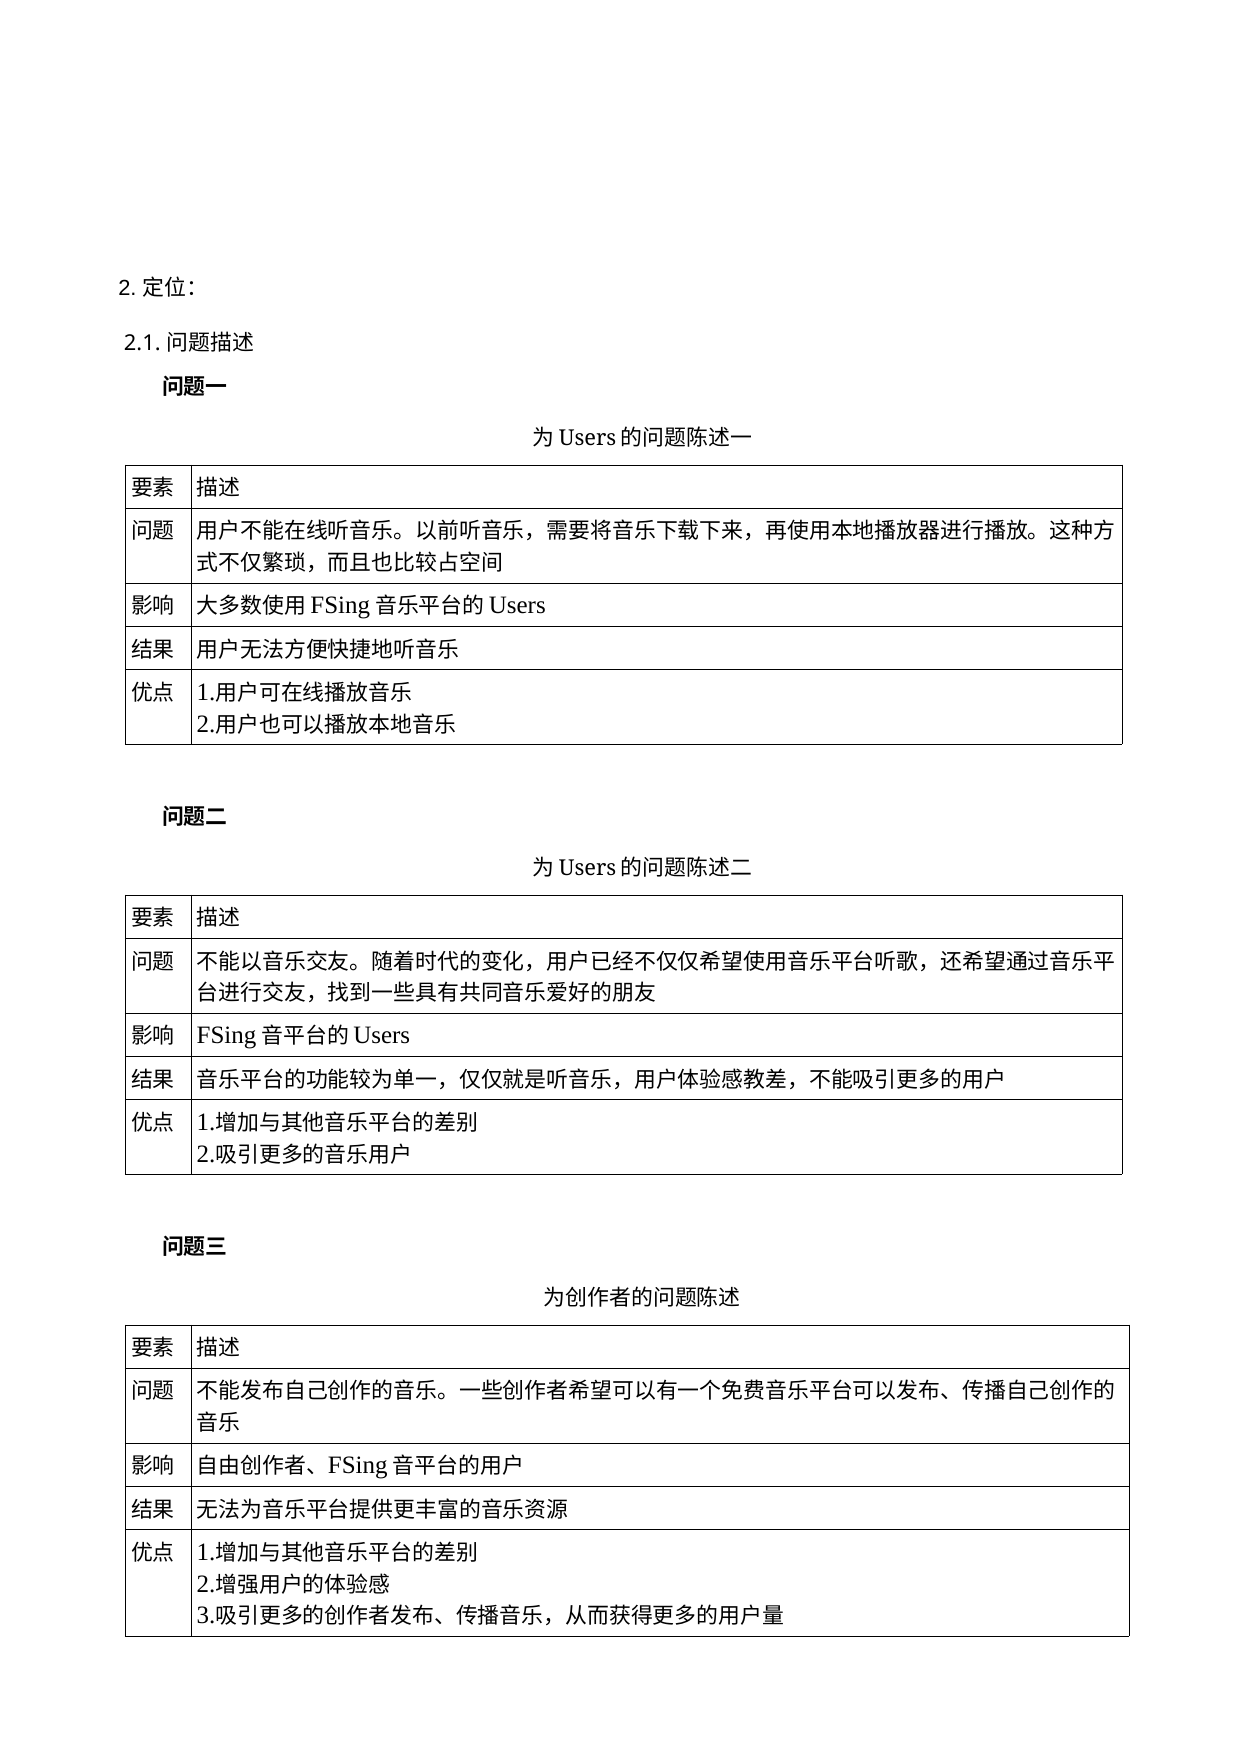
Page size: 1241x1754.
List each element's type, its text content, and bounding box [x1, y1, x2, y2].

table_cell FSing音平台的Users [192, 1014, 1122, 1056]
text 问题一 [118, 369, 1122, 401]
table_cell 1.用户可在线播放音乐 2.用户也可以播放本地音乐 [192, 670, 1122, 744]
text 问题二 [118, 799, 1122, 831]
subtitle 定位： [118, 270, 1122, 302]
table_cell 结果 [126, 627, 191, 669]
table_header 描述 [192, 896, 1122, 938]
table_header 描述 [192, 1326, 1129, 1368]
table_cell 大多数使用FSing音乐平台的Users [192, 584, 1122, 626]
table_cell 问题 [126, 939, 191, 1013]
table_cell 优点 [126, 1530, 191, 1636]
subtitle 问题描述 [118, 324, 1122, 356]
table_cell 自由创作者、FSing音平台的用户 [192, 1444, 1129, 1486]
table_header 要素 [126, 466, 191, 508]
table_cell 1.增加与其他音乐平台的差别 2.增强用户的体验感 3.吸引更多的创作者发布、传播音乐，从而获得更多的用户量 [192, 1530, 1129, 1636]
table_cell 不能以音乐交友。随着时代的变化，用户已经不仅仅希望使用音乐平台听歌，还希望通过音乐平台进行交友，找到一些具有共同音乐爱好的朋友 [192, 939, 1122, 1013]
table_header 描述 [192, 466, 1122, 508]
table_cell 不能发布自己创作的音乐。一些创作者希望可以有一个免费音乐平台可以发布、传播自己创作的音乐 [192, 1369, 1129, 1443]
table_cell 用户不能在线听音乐。以前听音乐，需要将音乐下载下来，再使用本地播放器进行播放。这种方式不仅繁琐，而且也比较占空间 [192, 509, 1122, 583]
table_cell 影响 [126, 1014, 191, 1056]
table_cell 无法为音乐平台提供更丰富的音乐资源 [192, 1487, 1129, 1529]
table_cell 影响 [126, 1444, 191, 1486]
table_cell 结果 [126, 1057, 191, 1099]
table_cell 优点 [126, 1100, 191, 1174]
text 为Users的问题陈述一 [118, 420, 1122, 452]
table_cell 音乐平台的功能较为单一，仅仅就是听音乐，用户体验感教差，不能吸引更多的用户 [192, 1057, 1122, 1099]
table_cell 影响 [126, 584, 191, 626]
table_cell 问题 [126, 1369, 191, 1443]
text 为创作者的问题陈述 [118, 1280, 1122, 1312]
table_cell 优点 [126, 670, 191, 744]
text 为Users的问题陈述二 [118, 850, 1122, 882]
text 问题三 [118, 1229, 1122, 1261]
table_cell 1.增加与其他音乐平台的差别 2.吸引更多的音乐用户 [192, 1100, 1122, 1174]
table_header 要素 [126, 896, 191, 938]
table_cell 结果 [126, 1487, 191, 1529]
table_cell 问题 [126, 509, 191, 583]
table_cell 用户无法方便快捷地听音乐 [192, 627, 1122, 669]
table_header 要素 [126, 1326, 191, 1368]
